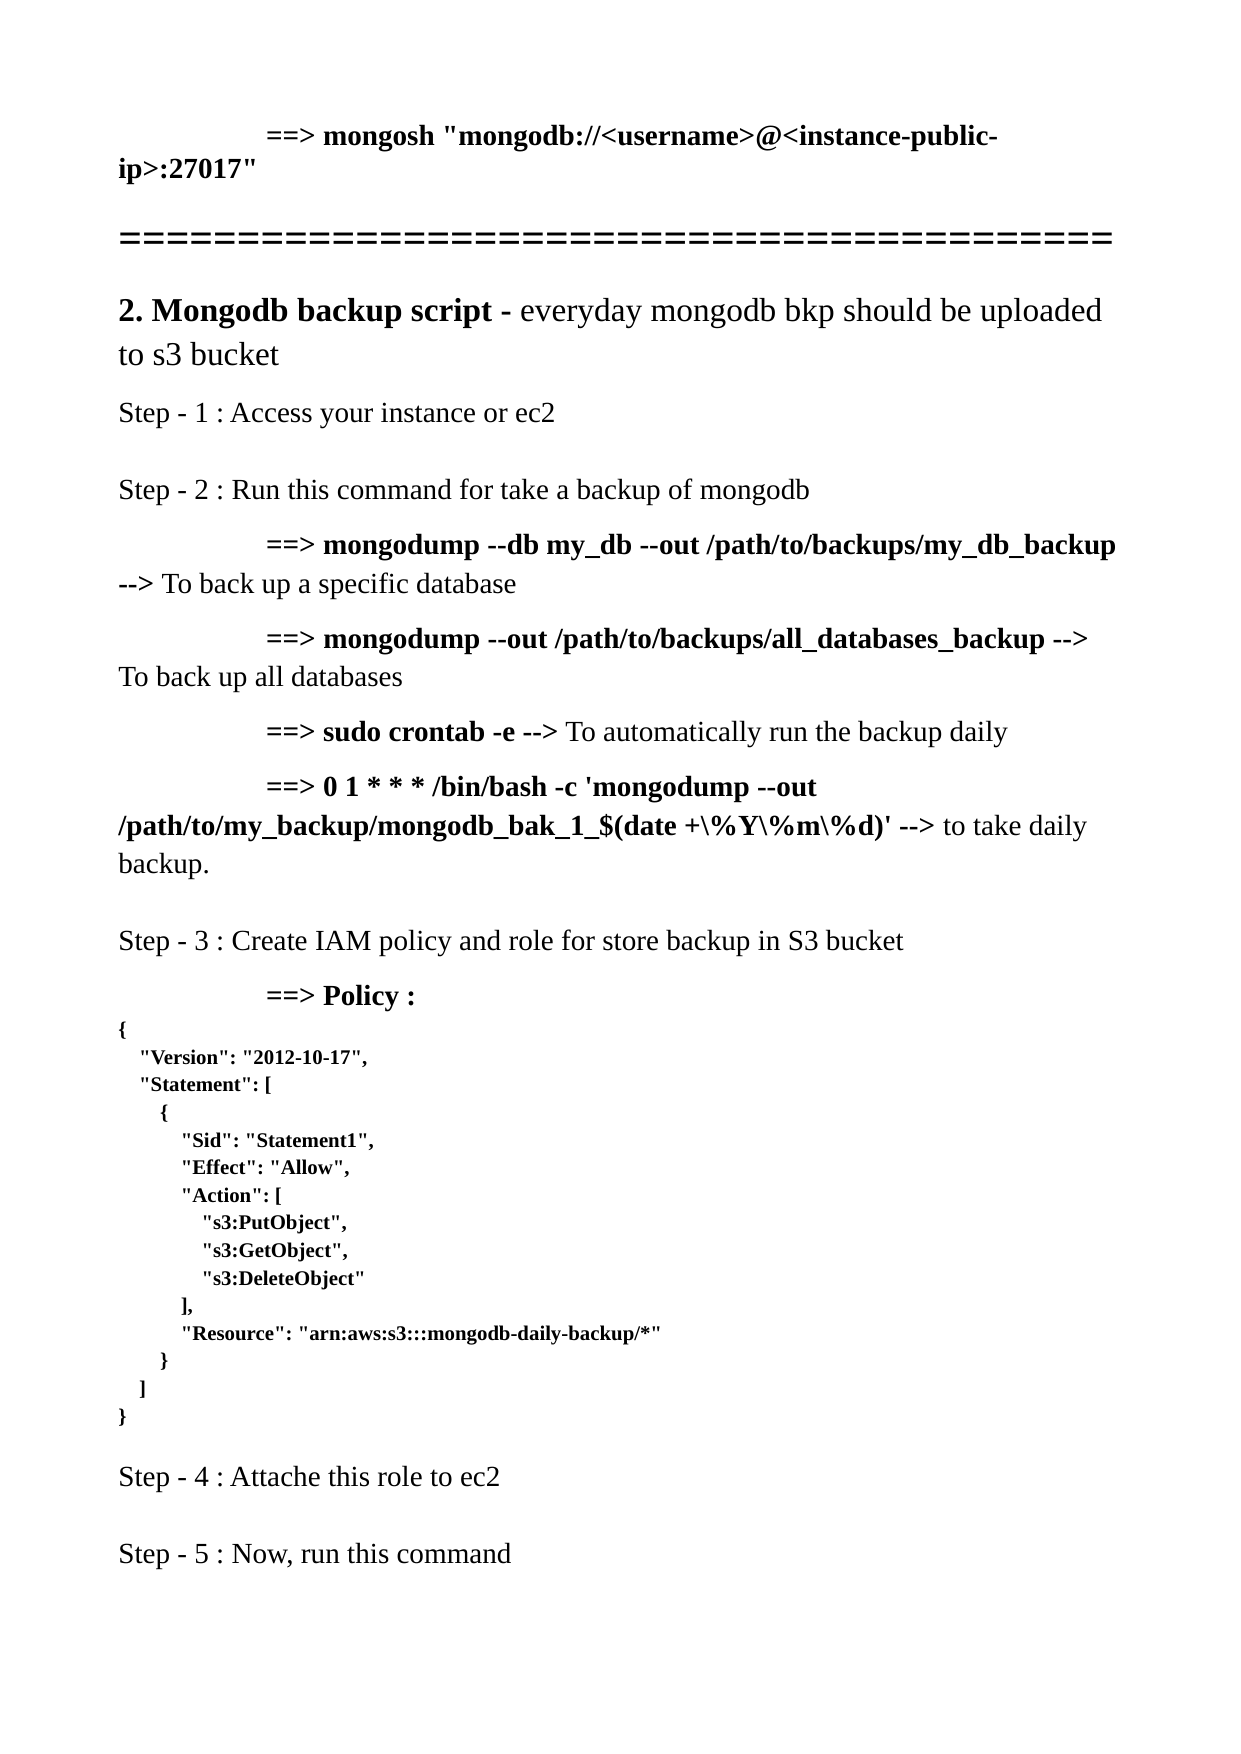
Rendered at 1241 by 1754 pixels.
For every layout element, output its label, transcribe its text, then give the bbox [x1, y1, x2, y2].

text "s3:DeleteObject" [118, 1266, 1122, 1289]
text ], [118, 1293, 1122, 1317]
text 2. Mongodb backup script - everyday mongodb bkp should be uploaded to s3 bucket [118, 291, 1122, 373]
text "s3:GetObject", [118, 1238, 1122, 1262]
text Step - 3 : Create IAM policy and role for store backup in S3 bucket [118, 923, 1122, 957]
text Step - 4 : Attache this role to ec2 [118, 1459, 1122, 1492]
text "s3:PutObject", [118, 1210, 1122, 1234]
text ========================================== [118, 214, 1122, 262]
text "Resource": "arn:aws:s3:::mongodb-daily-backup/*" [118, 1321, 1122, 1345]
text ==> sudo crontab -e --> To automatically run the backup daily [118, 714, 1122, 748]
text "Version": "2012-10-17", [118, 1045, 1122, 1069]
text { [118, 1017, 1122, 1041]
text ==> mongodump --out /path/to/backups/all_databases_backup --> To back up all databases [118, 621, 1122, 693]
text { [118, 1100, 1122, 1124]
text "Sid": "Statement1", [118, 1127, 1122, 1152]
text Step - 5 : Now, run this command [118, 1536, 1122, 1569]
text "Action": [ [118, 1183, 1122, 1207]
text } [118, 1348, 1122, 1372]
text Step - 2 : Run this command for take a backup of mongodb [118, 472, 1122, 506]
text ==> 0 1 * * * /bin/bash -c 'mongodump --out /path/to/my_backup/mongodb_bak_1_$(date +\%Y\%m\%d)' --> to take daily backup. [118, 769, 1122, 880]
text ==> Policy : [118, 978, 1122, 1012]
text ==> mongodump --db my_db --out /path/to/backups/my_db_backup --> To back up a specific database [118, 527, 1122, 599]
text ] [118, 1376, 1122, 1400]
text } [118, 1403, 1122, 1428]
text "Effect": "Allow", [118, 1155, 1122, 1179]
text ==> mongosh "mongodb://<username>@<instance-public-ip>:27017" [118, 118, 1122, 185]
text "Statement": [ [118, 1072, 1122, 1096]
text Step - 1 : Access your instance or ec2 [118, 395, 1122, 429]
